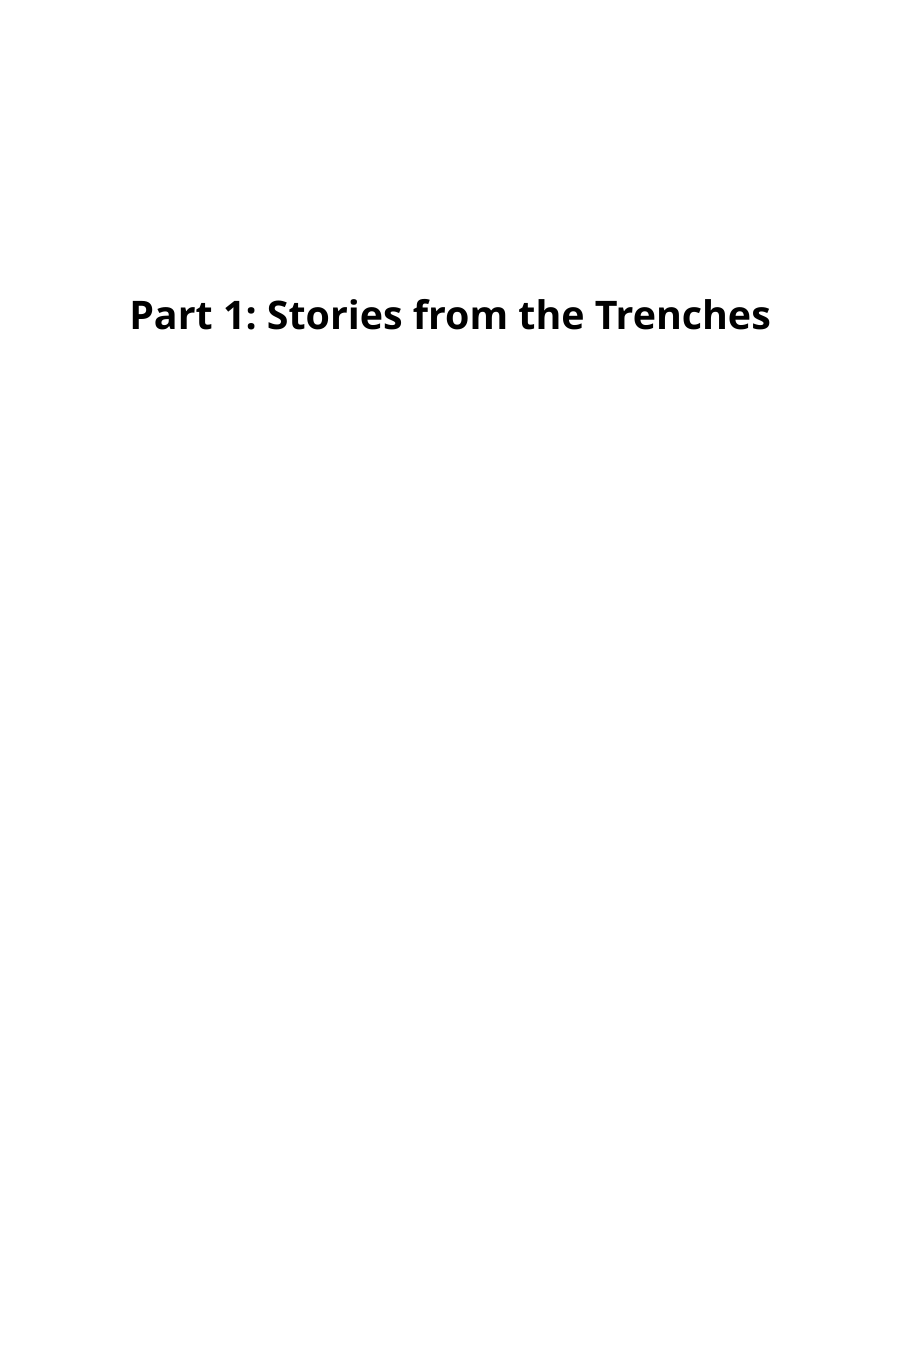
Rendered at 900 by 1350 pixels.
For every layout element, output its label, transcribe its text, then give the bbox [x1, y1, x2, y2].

subtitle Part 1: Stories from the Trenches [120, 287, 780, 341]
